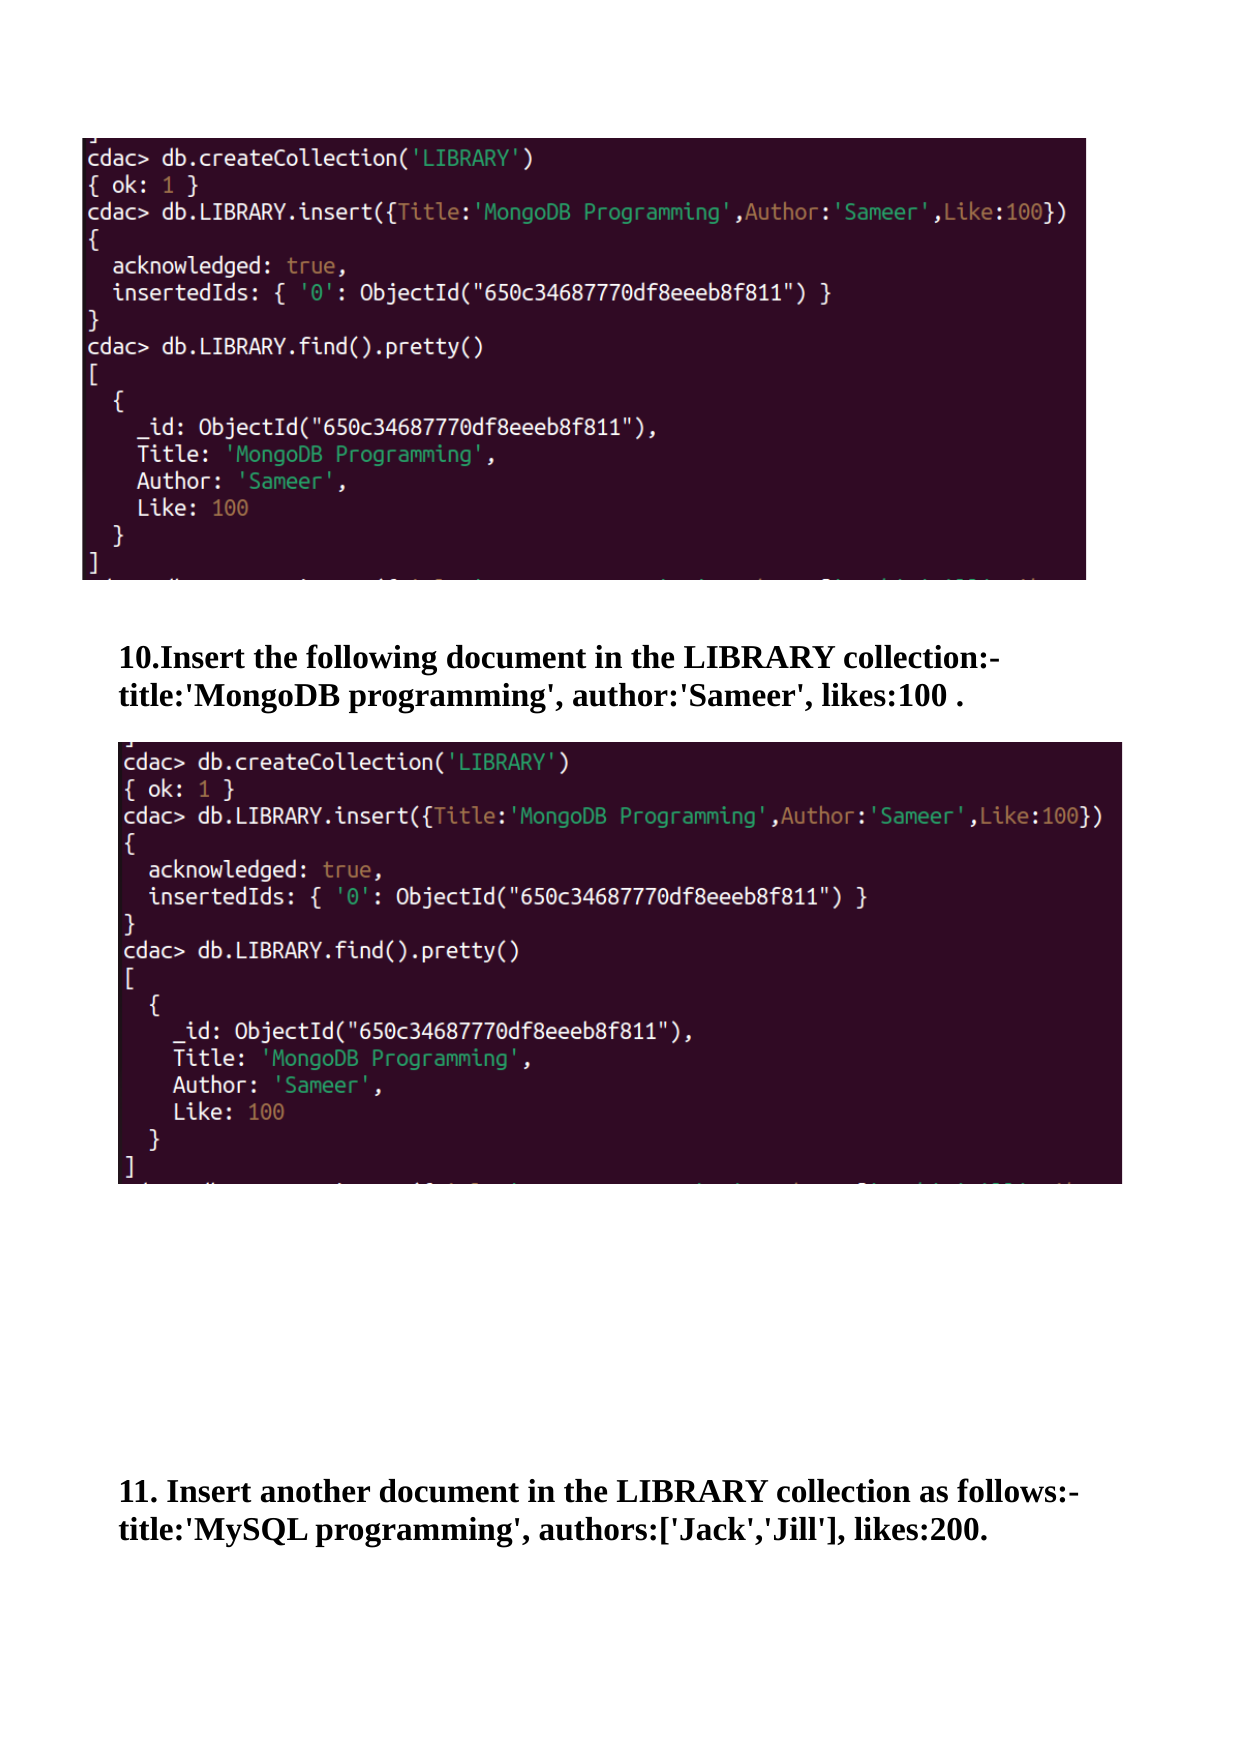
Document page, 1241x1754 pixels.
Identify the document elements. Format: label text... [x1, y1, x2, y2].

text 11. Insert another document in the LIBRARY collection as follows:- [118, 1471, 1122, 1509]
text title:'MongoDB programming', author:'Sameer', likes:100 . [118, 676, 1122, 714]
text title:'MySQL programming', authors:['Jack','Jill'], likes:200. [118, 1509, 1122, 1548]
text 10.Insert the following document in the LIBRARY collection:- [118, 637, 1122, 676]
picture [82, 138, 1087, 580]
picture [118, 742, 1123, 1184]
